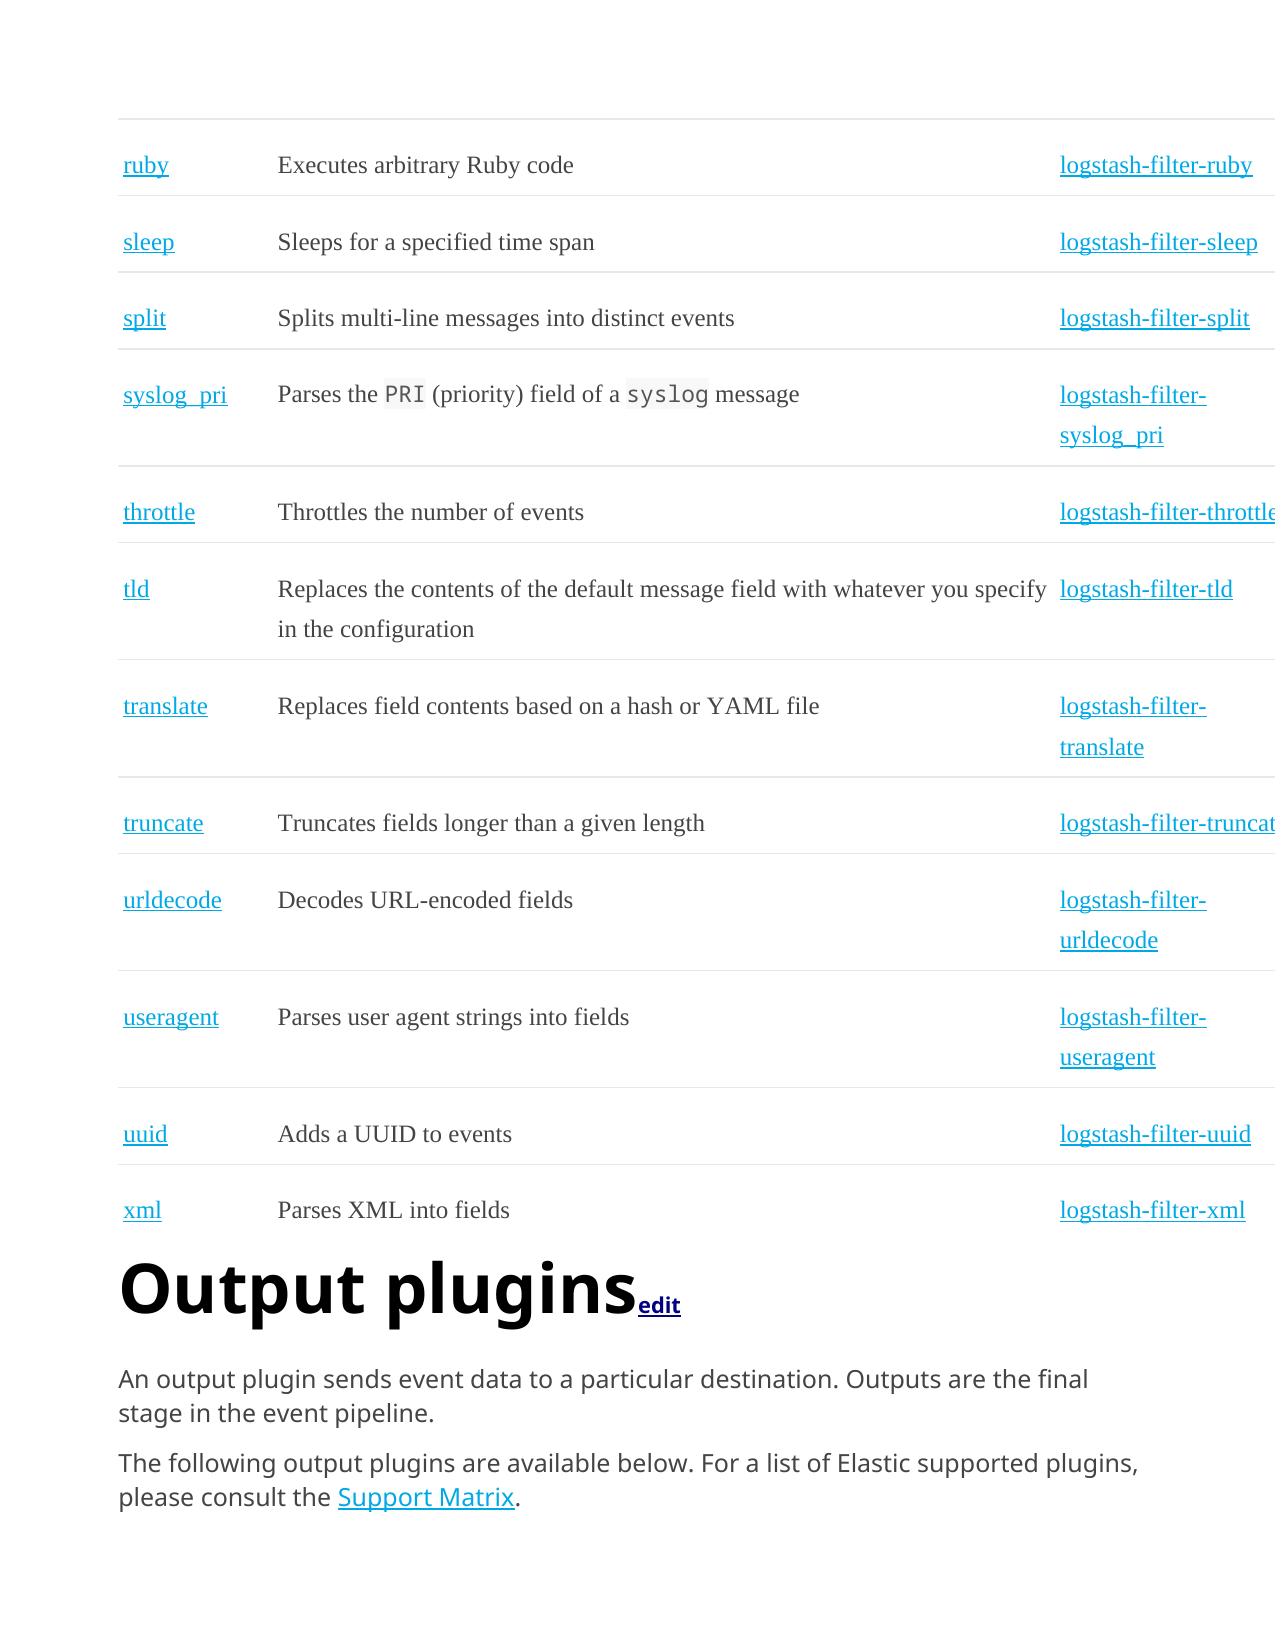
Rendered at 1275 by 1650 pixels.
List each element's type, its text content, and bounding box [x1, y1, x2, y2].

table_cell translate [118, 660, 272, 776]
table_cell logstash-filter-xml [1055, 1165, 1275, 1240]
text An output plugin sends event data to a particular destination. Outputs are the final stage in the event pipeline. [118, 1362, 1157, 1430]
table_cell Replaces the contents of the default message field with whatever you specify in the configuration [273, 543, 1054, 659]
table_cell logstash-filter-syslog_pri [1055, 350, 1275, 465]
subtitle Output pluginsedit [118, 1240, 1157, 1334]
table_cell logstash-filter-tld [1055, 543, 1275, 659]
table_cell logstash-filter-sleep [1055, 196, 1275, 271]
table_cell tld [118, 543, 272, 659]
table_cell logstash-filter-useragent [1055, 971, 1275, 1087]
table_cell urldecode [118, 854, 272, 970]
table_cell Splits multi-line messages into distinct events [273, 273, 1054, 348]
table_cell Parses the PRI (priority) field of a syslog message [273, 350, 1054, 465]
table_cell logstash-filter-translate [1055, 660, 1275, 776]
table_cell split [118, 273, 272, 348]
table_cell Sleeps for a specified time span [273, 196, 1054, 271]
table_cell ruby [118, 120, 272, 195]
table_cell logstash-filter-ruby [1055, 120, 1275, 195]
table_cell syslog_pri [118, 350, 272, 465]
table_cell logstash-filter-urldecode [1055, 854, 1275, 970]
table_cell truncate [118, 778, 272, 852]
table_cell uuid [118, 1088, 272, 1163]
table_cell Parses XML into fields [273, 1165, 1054, 1240]
table_cell Truncates fields longer than a given length [273, 778, 1054, 852]
table_cell Throttles the number of events [273, 467, 1054, 542]
table_cell Adds a UUID to events [273, 1088, 1054, 1163]
table_cell Decodes URL-encoded fields [273, 854, 1054, 970]
text The following output plugins are available below. For a list of Elastic supported plugins, please consult the Support Matrix. [118, 1446, 1157, 1514]
table_cell throttle [118, 467, 272, 542]
table_cell logstash-filter-throttle [1055, 467, 1275, 542]
table_cell logstash-filter-uuid [1055, 1088, 1275, 1163]
table_cell logstash-filter-split [1055, 273, 1275, 348]
table_cell Replaces field contents based on a hash or YAML file [273, 660, 1054, 776]
table_cell Parses user agent strings into fields [273, 971, 1054, 1087]
table_cell logstash-filter-truncate [1055, 778, 1275, 852]
table_cell useragent [118, 971, 272, 1087]
table_cell sleep [118, 196, 272, 271]
table_cell Executes arbitrary Ruby code [273, 120, 1054, 195]
table_cell xml [118, 1165, 272, 1240]
